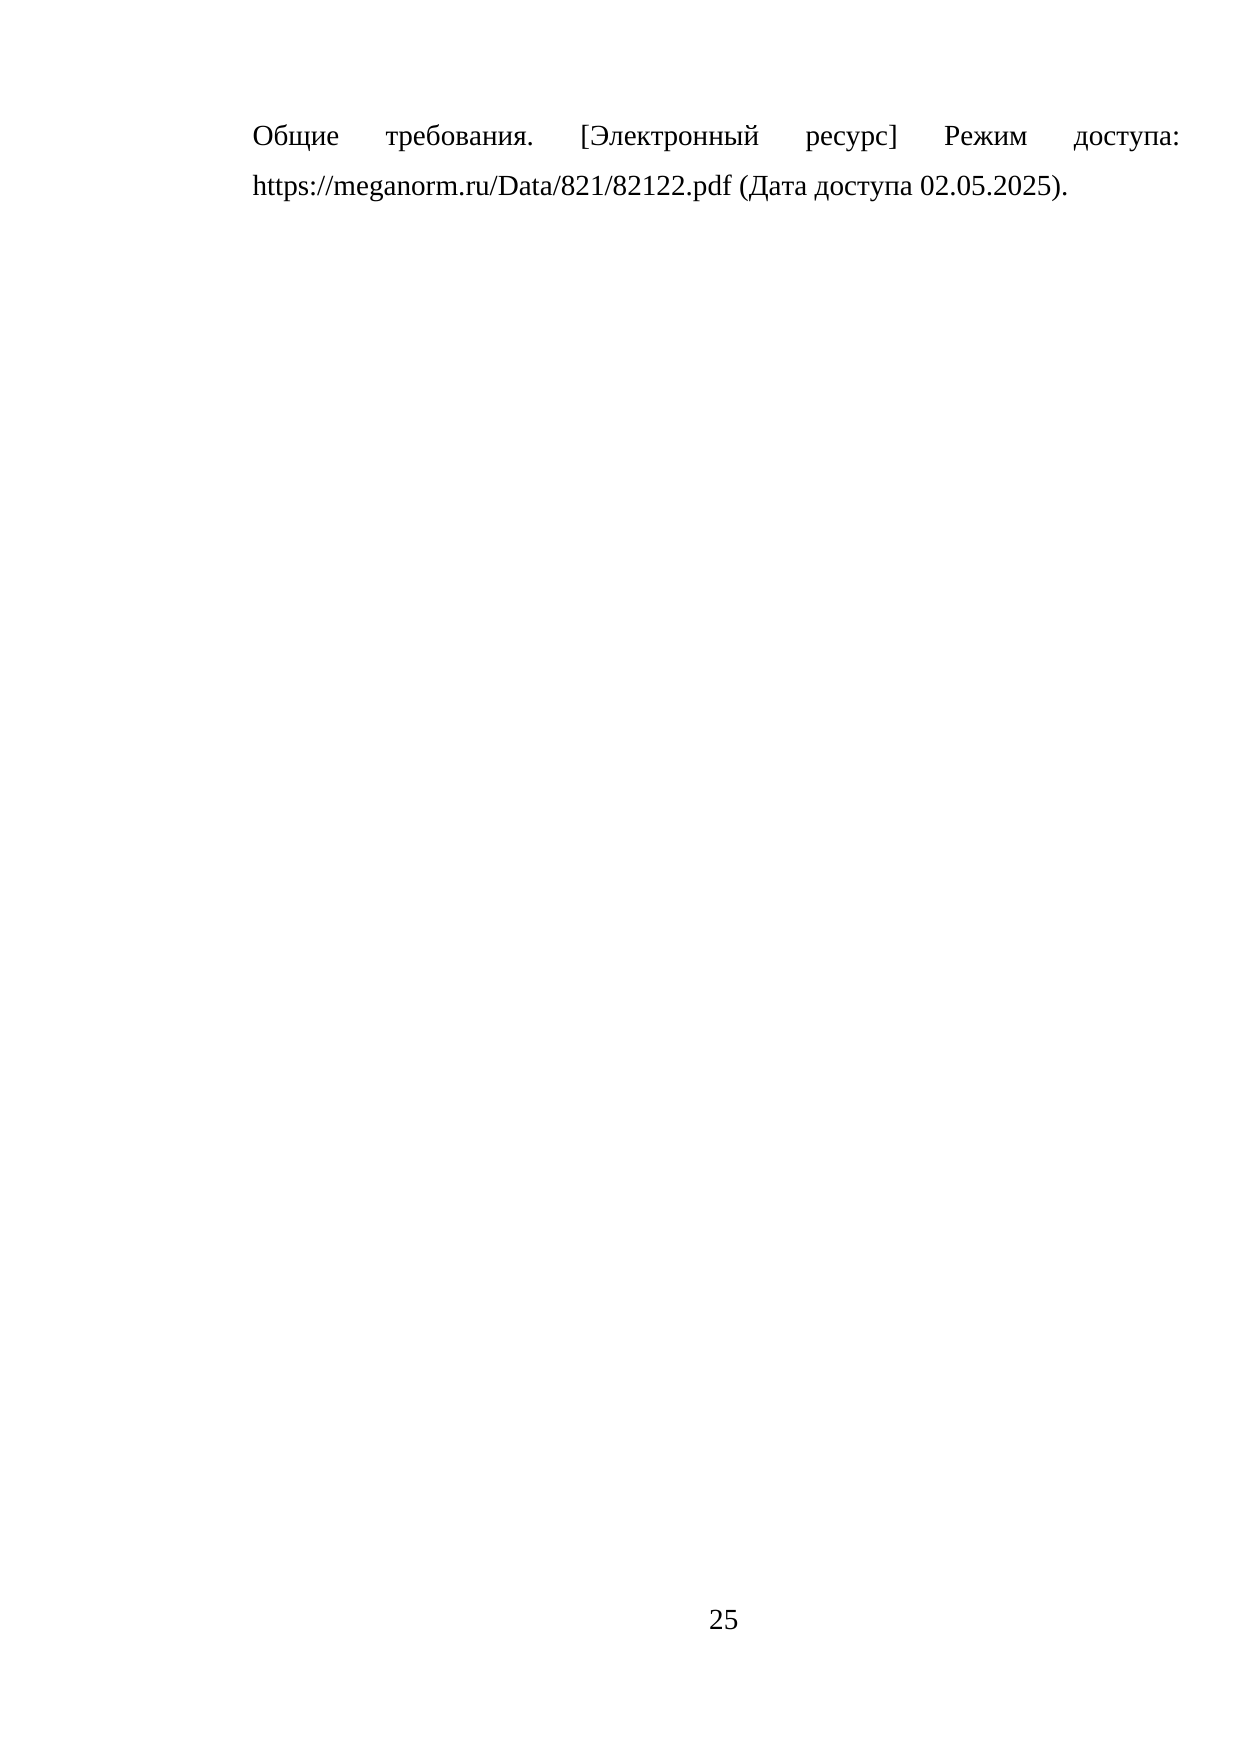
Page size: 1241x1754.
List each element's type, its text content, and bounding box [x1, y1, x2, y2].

list Общие требования. [Электронный ресурс] Режим доступа: https://meganorm.ru/Data/821/82122.pdf (Дата доступа 02.05.2025). [215, 118, 1181, 202]
